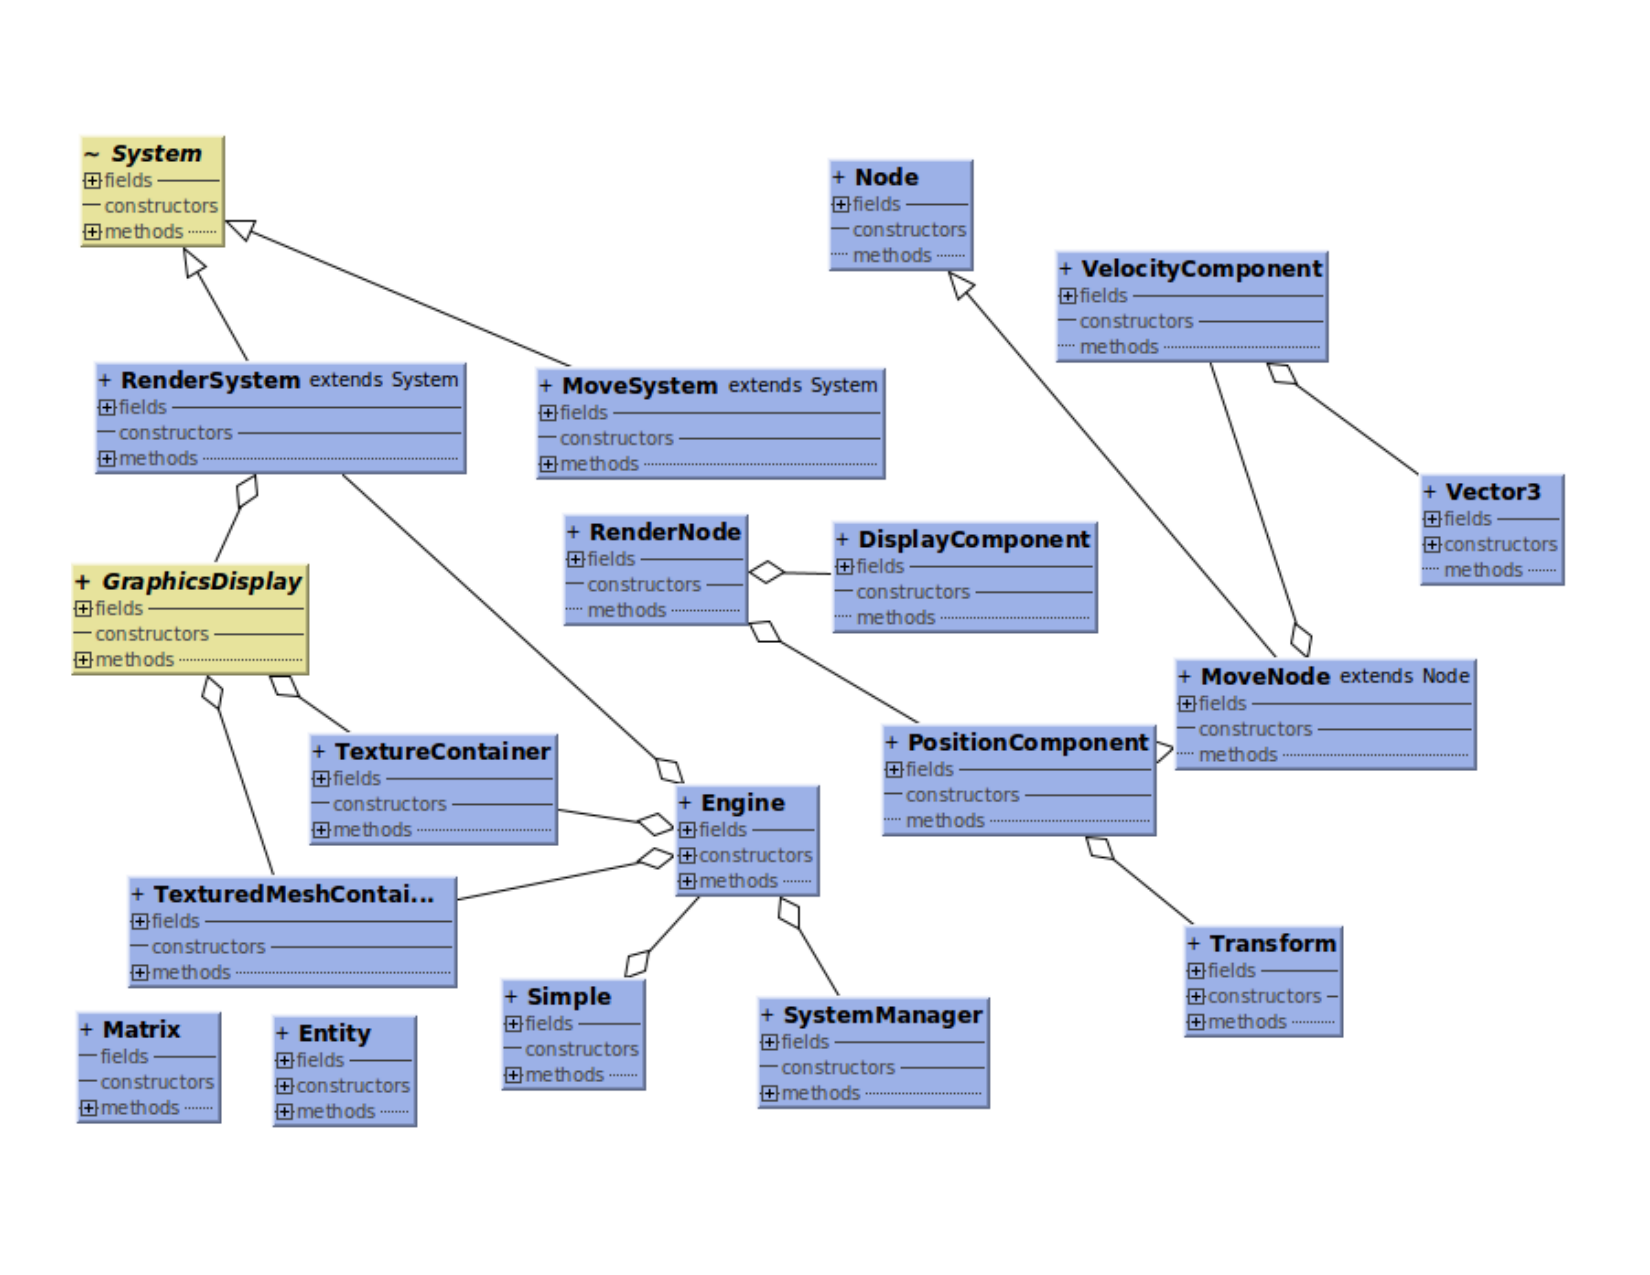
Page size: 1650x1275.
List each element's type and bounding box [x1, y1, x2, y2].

picture [70, 118, 1580, 1135]
